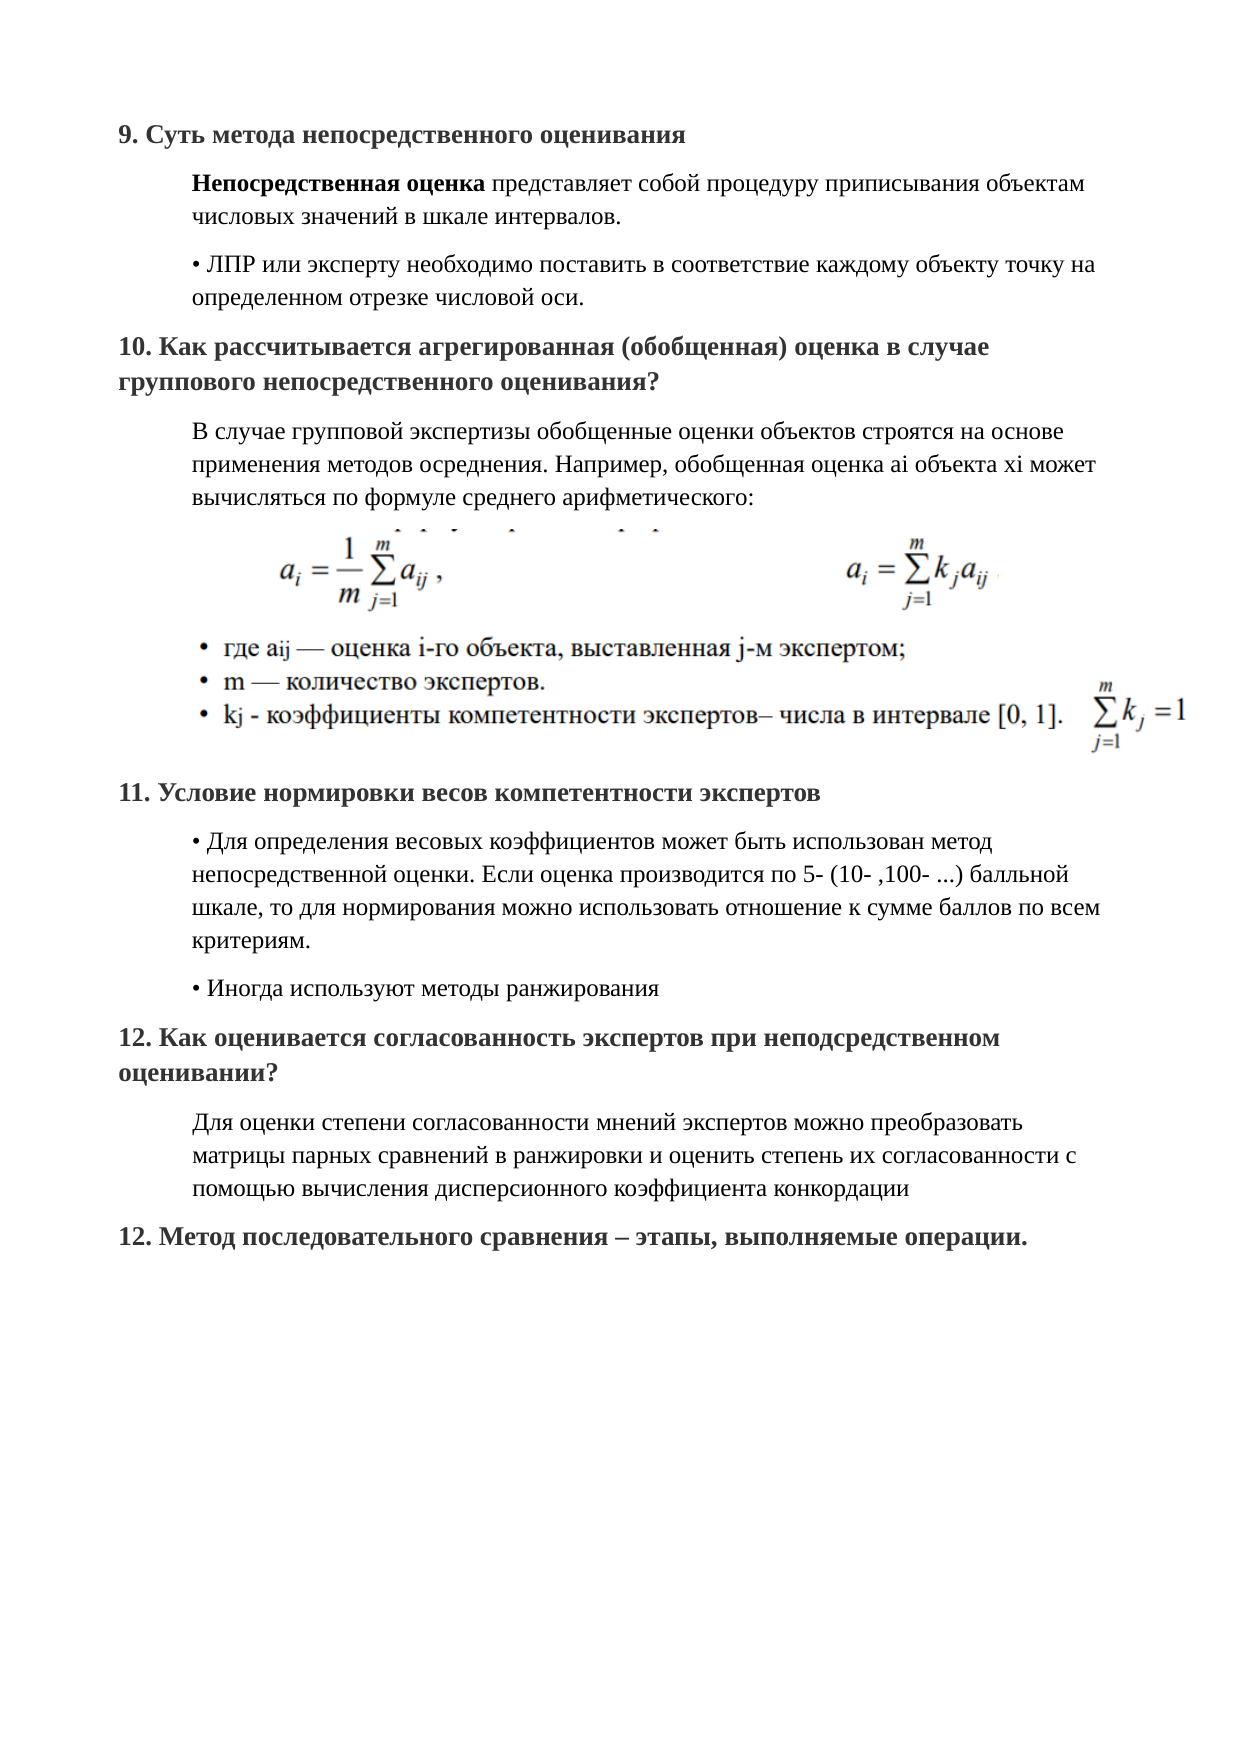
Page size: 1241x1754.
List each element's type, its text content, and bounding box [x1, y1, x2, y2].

text 10. Как рассчитывается агрегированная (обобщенная) оценка в случае группового непосредственного оценивания? [118, 330, 1122, 397]
text Непосредственная оценка представляет собой процедуру приписывания объектам числовых значений в шкале интервалов. [192, 168, 1122, 230]
text В случае групповой экспертизы обобщенные оценки объектов строятся на основе применения методов осреднения. Например, обобщенная оценка ai объекта xi может вычисляться по формуле среднего арифметического: [192, 416, 1122, 511]
text 11. Условие нормировки весов компетентности экспертов [118, 776, 1122, 807]
text Для оценки степени согласованности мнений экспертов можно преобразовать матрицы парных сравнений в ранжировки и оценить степень их согласованности с помощью вычисления дисперсионного коэффициента конкордации [192, 1107, 1122, 1202]
text 12. Метод последовательного сравнения – этапы, выполняемые операции. [118, 1220, 1122, 1252]
text 12. Как оценивается согласованность экспертов при неподсредственном оценивании? [118, 1021, 1122, 1088]
text • Для определения весовых коэффициентов может быть использован метод непосредственной оценки. Если оценка производится по 5- (10- ,100- ...) балльной шкале, то для нормирования можно использовать отношение к сумме баллов по всем критериям. [192, 826, 1122, 954]
text 9. Суть метода непосредственного оценивания [118, 118, 1122, 149]
text • Иногда используют методы ранжирования [192, 973, 1122, 1002]
text • ЛПР или эксперту необходимо поставить в соответствие каждому объекту точку на определенном отрезке числовой оси. [192, 249, 1122, 311]
